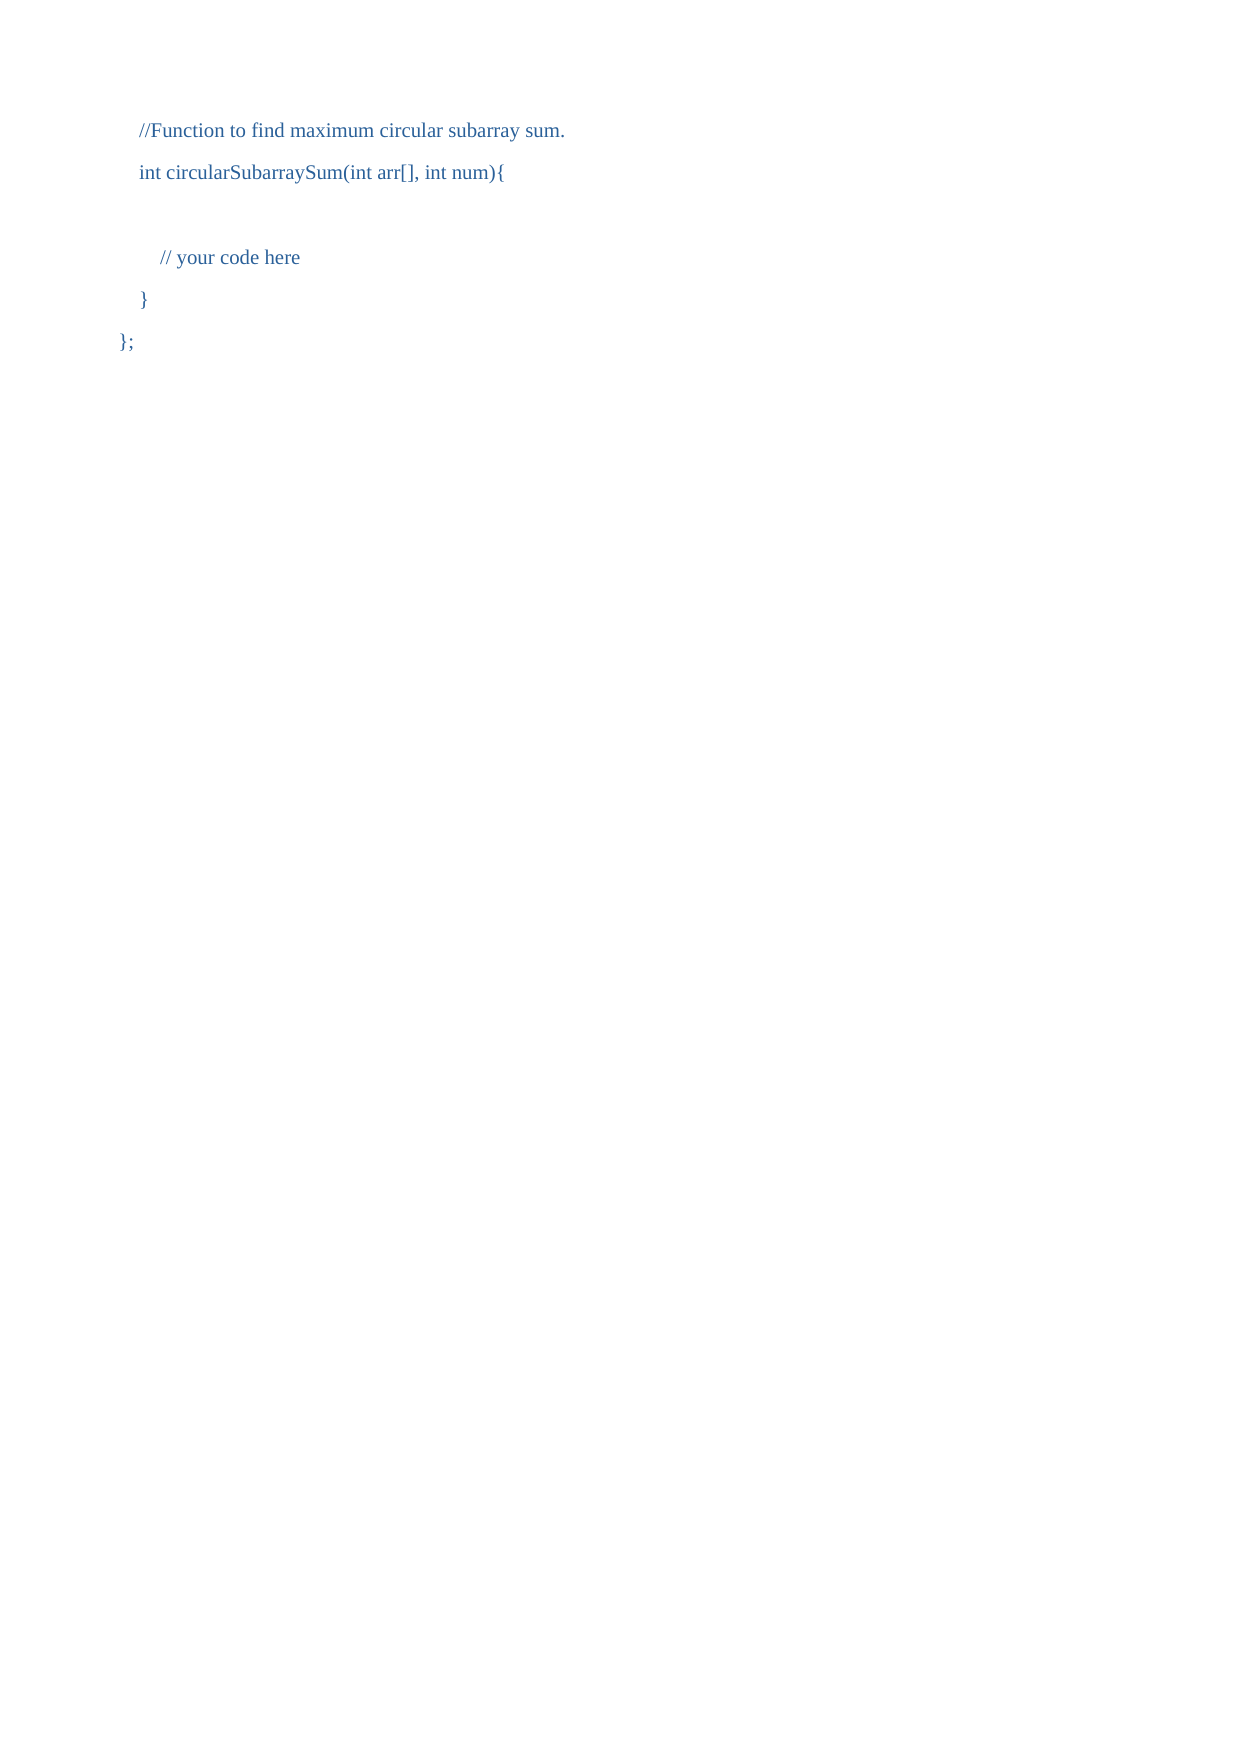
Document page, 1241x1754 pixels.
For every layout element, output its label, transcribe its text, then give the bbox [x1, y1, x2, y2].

text int circularSubarraySum(int arr[], int num){ [118, 160, 1122, 184]
text // your code here [118, 245, 1122, 269]
text //Function to find maximum circular subarray sum. [118, 118, 1122, 142]
text } [118, 287, 1122, 311]
text }; [118, 329, 1122, 353]
